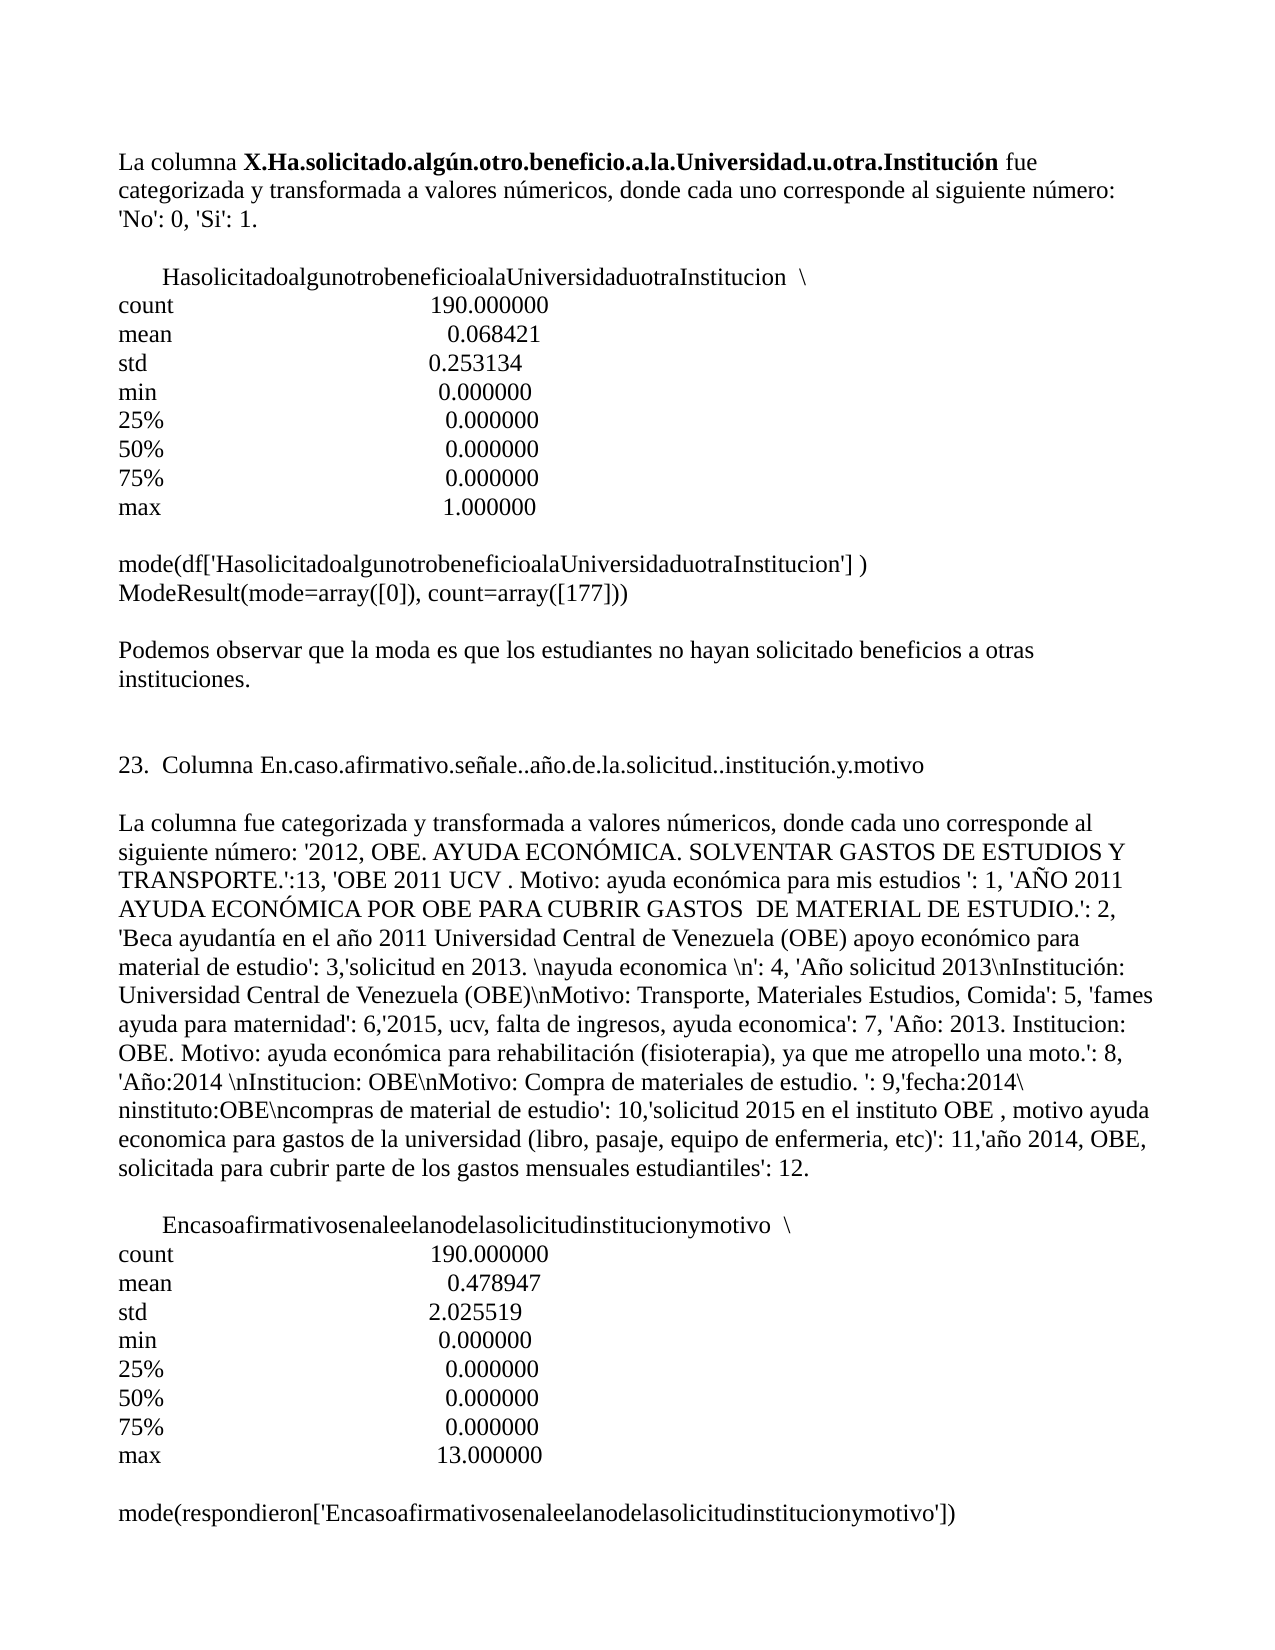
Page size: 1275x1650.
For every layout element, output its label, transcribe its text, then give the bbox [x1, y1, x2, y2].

text Podemos observar que la moda es que los estudiantes no hayan solicitado beneficios a otras instituciones. [118, 636, 1157, 693]
text 50% 0.000000 [118, 434, 1157, 463]
text mean 0.478947 [118, 1268, 1157, 1297]
text count 190.000000 [118, 1239, 1157, 1268]
text mean 0.068421 [118, 319, 1157, 348]
text La columna fue categorizada y transformada a valores númericos, donde cada uno corresponde al siguiente número: '2012, OBE. AYUDA ECONÓMICA. SOLVENTAR GASTOS DE ESTUDIOS Y TRANSPORTE.':13, 'OBE 2011 UCV . Motivo: ayuda económica para mis estudios ': 1, 'AÑO 2011 AYUDA ECONÓMICA POR OBE PARA CUBRIR GASTOS DE MATERIAL DE ESTUDIO.': 2, 'Beca ayudantía en el año 2011 Universidad Central de Venezuela (OBE) apoyo económico para material de estudio': 3,'solicitud en 2013. \nayuda economica \n': 4, 'Año solicitud 2013\nInstitución: Universidad Central de Venezuela (OBE)\nMotivo: Transporte, Materiales Estudios, Comida': 5, 'fames ayuda para maternidad': 6,'2015, ucv, falta de ingresos, ayuda economica': 7, 'Año: 2013. Institucion: OBE. Motivo: ayuda económica para rehabilitación (fisioterapia), ya que me atropello una moto.': 8, 'Año:2014 \nInstitucion: OBE\nMotivo: Compra de materiales de estudio. ': 9,'fecha:2014\ninstituto:OBE\ncompras de material de estudio': 10,'solicitud 2015 en el instituto OBE , motivo ayuda economica para gastos de la universidad (libro, pasaje, equipo de enfermeria, etc)': 11,'año 2014, OBE, solicitada para cubrir parte de los gastos mensuales estudiantiles': 12. [118, 808, 1157, 1182]
text HasolicitadoalgunotrobeneficioalaUniversidaduotraInstitucion \ [118, 262, 1157, 291]
text La columna X.Ha.solicitado.algún.otro.beneficio.a.la.Universidad.u.otra.Institución fue categorizada y transformada a valores númericos, donde cada uno corresponde al siguiente número: 'No': 0, 'Si': 1. [118, 147, 1157, 233]
text 75% 0.000000 [118, 463, 1157, 492]
text 50% 0.000000 [118, 1383, 1157, 1412]
text ModeResult(mode=array([0]), count=array([177])) [118, 578, 1157, 607]
text mode(df['HasolicitadoalgunotrobeneficioalaUniversidaduotraInstitucion'] ) [118, 549, 1157, 578]
text max 1.000000 [118, 492, 1157, 521]
text max 13.000000 [118, 1441, 1157, 1469]
text mode(respondieron['Encasoafirmativosenaleelanodelasolicitudinstitucionymotivo']) [118, 1498, 1157, 1527]
text 23. Columna En.caso.afirmativo.señale..año.de.la.solicitud..institución.y.motivo [118, 751, 1157, 779]
text std 0.253134 [118, 348, 1157, 377]
text 75% 0.000000 [118, 1412, 1157, 1441]
text min 0.000000 [118, 377, 1157, 406]
text count 190.000000 [118, 291, 1157, 319]
text std 2.025519 [118, 1297, 1157, 1326]
text min 0.000000 [118, 1326, 1157, 1354]
text 25% 0.000000 [118, 406, 1157, 434]
text Encasoafirmativosenaleelanodelasolicitudinstitucionymotivo \ [118, 1211, 1157, 1239]
text 25% 0.000000 [118, 1354, 1157, 1383]
